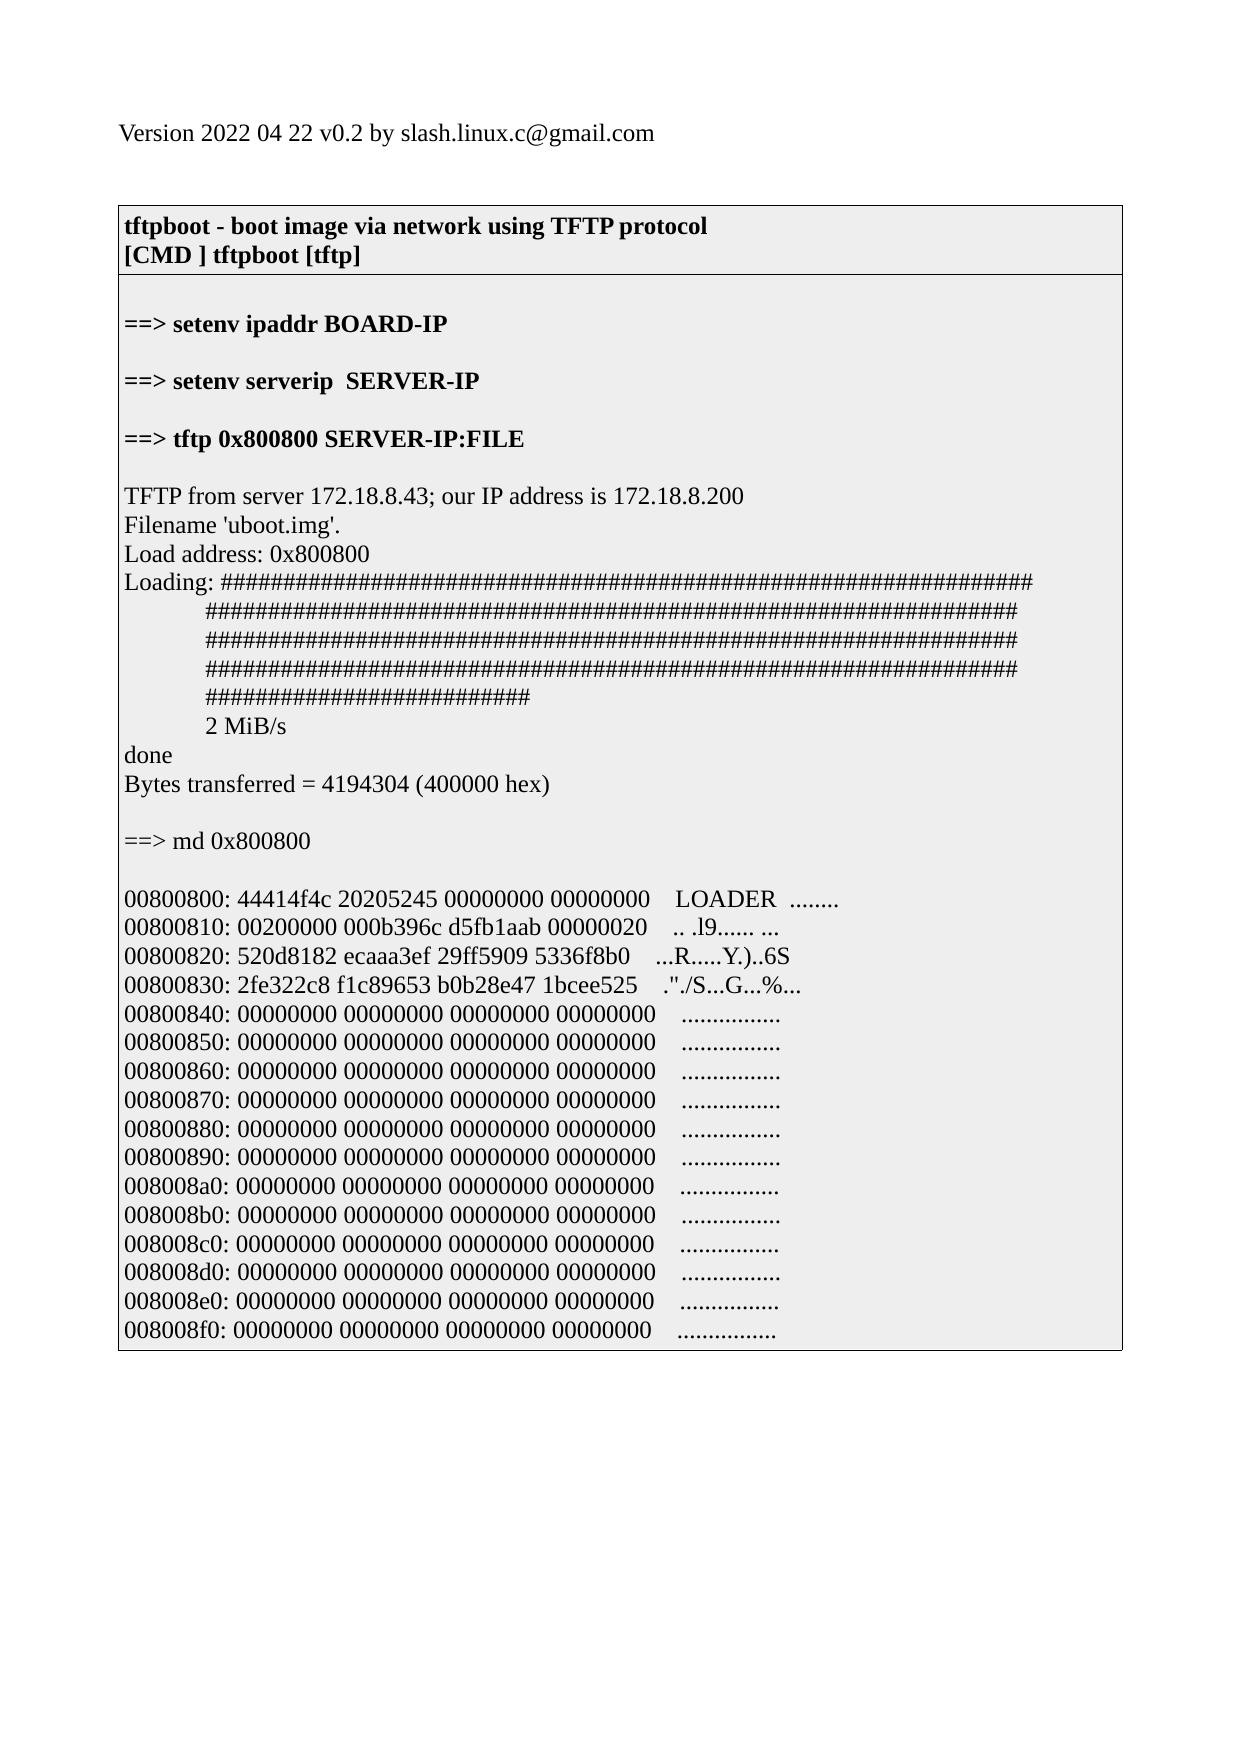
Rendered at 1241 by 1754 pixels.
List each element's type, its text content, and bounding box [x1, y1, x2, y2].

table_cell ==> setenv ipaddr BOARD-IP ==> setenv serverip SERVER-IP ==> tftp 0x800800 SERVER-IP:FILE TFTP from server 172.18.8.43; our IP address is 172.18.8.200 Filename 'uboot.img'. Load address: 0x800800 Loading: ################################################################# ################################################################# ################################################################# ################################################################# ########################## 2 MiB/s done Bytes transferred = 4194304 (400000 hex) ==> md 0x800800 00800800: 44414f4c 20205245 00000000 00000000 LOADER ........ 00800810: 00200000 000b396c d5fb1aab 00000020 .. .l9...... ... 00800820: 520d8182 ecaaa3ef 29ff5909 5336f8b0 ...R.....Y.)..6S 00800830: 2fe322c8 f1c89653 b0b28e47 1bcee525 ."./S...G...%... 00800840: 00000000 00000000 00000000 00000000 ................ 00800850: 00000000 00000000 00000000 00000000 ................ 00800860: 00000000 00000000 00000000 00000000 ................ 00800870: 00000000 00000000 00000000 00000000 ................ 00800880: 00000000 00000000 00000000 00000000 ................ 00800890: 00000000 00000000 00000000 00000000 ................ 008008a0: 00000000 00000000 00000000 00000000 ................ 008008b0: 00000000 00000000 00000000 00000000 ................ 008008c0: 00000000 00000000 00000000 00000000 ................ 008008d0: 00000000 00000000 00000000 00000000 ................ 008008e0: 00000000 00000000 00000000 00000000 ................ 008008f0: 00000000 00000000 00000000 00000000 ................ [119, 275, 1122, 1349]
table_header tftpboot - boot image via network using TFTP protocol [CMD ] tftpboot [tftp] [119, 206, 1122, 274]
